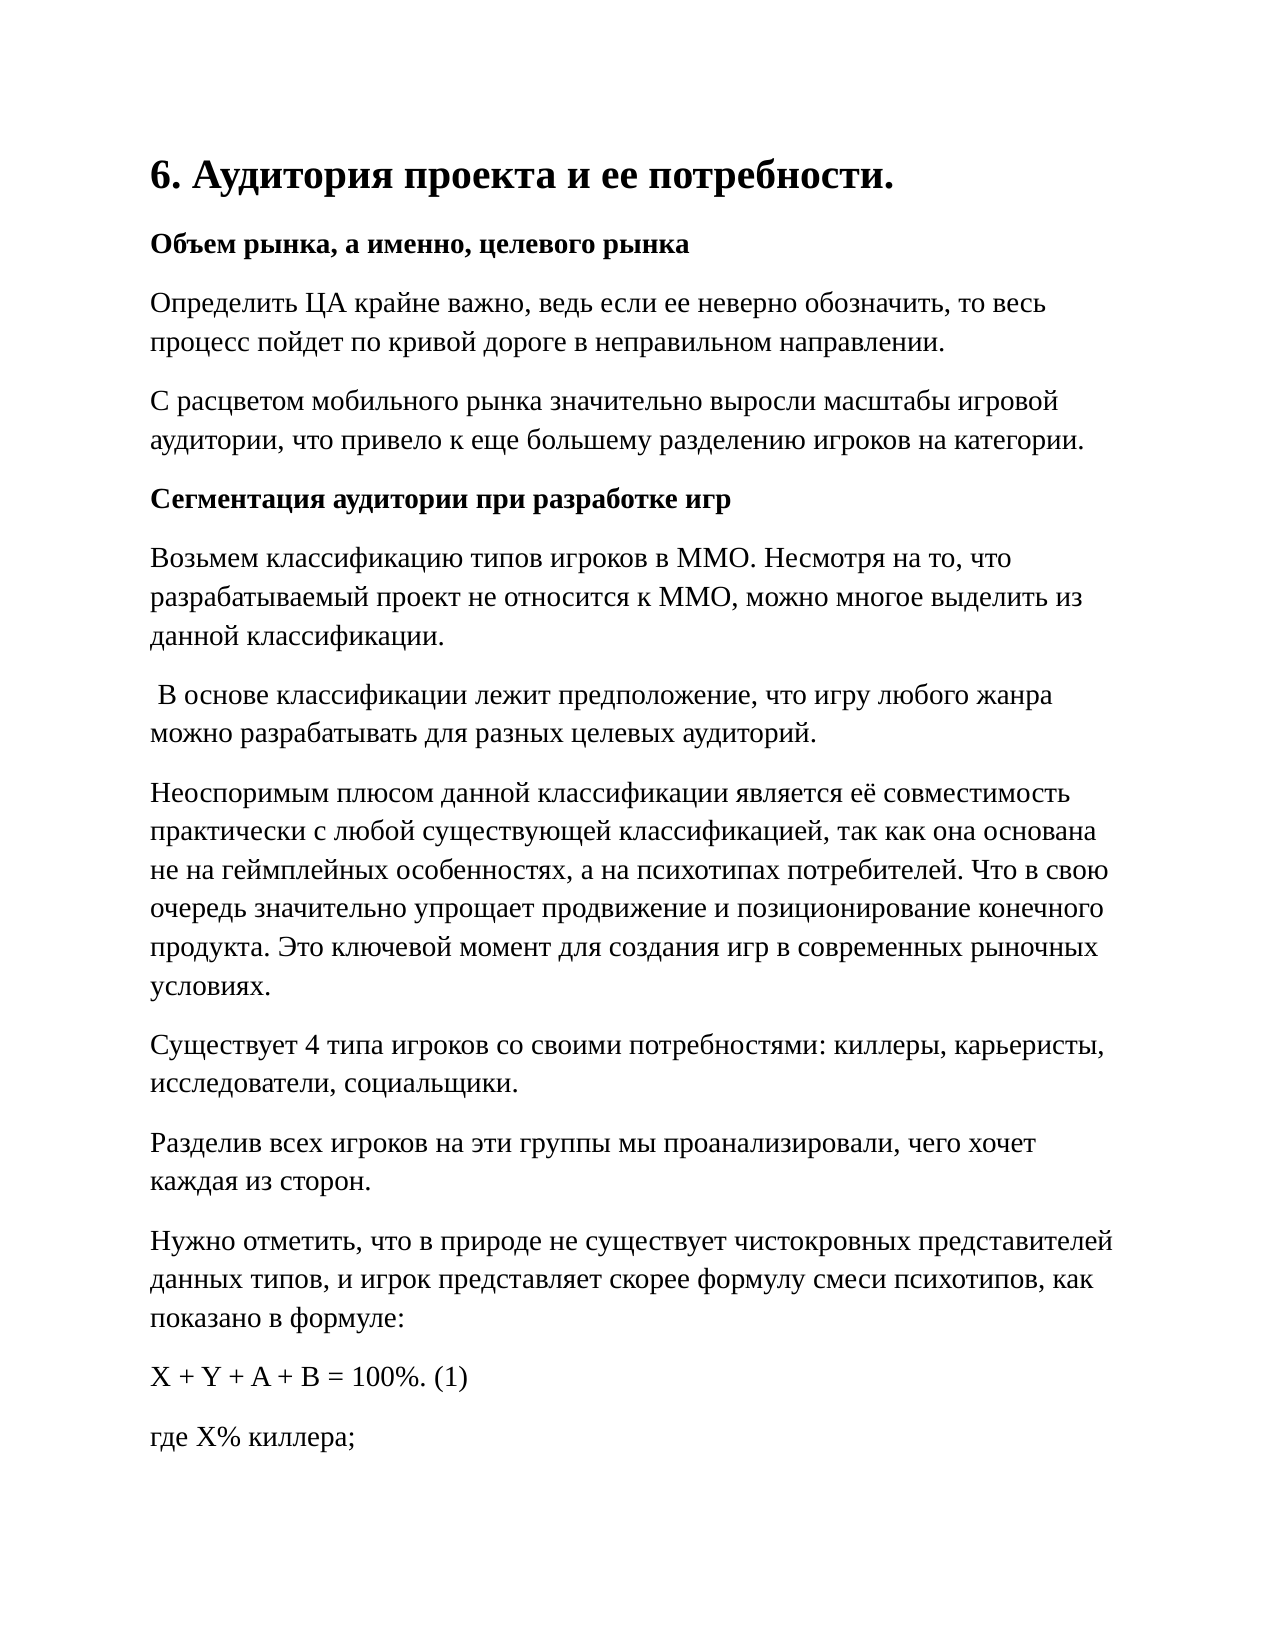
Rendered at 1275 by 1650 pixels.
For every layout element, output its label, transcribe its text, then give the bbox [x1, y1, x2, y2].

text Существует 4 типа игроков со своими потребностями: киллеры, карьеристы, исследователи, социальщики. [150, 1027, 1125, 1099]
text X + Y + A + B = 100%. (1) [150, 1359, 1125, 1393]
text Неоспоримым плюсом данной классификации является её совместимость практически с любой существующей классификацией, так как она основана не на геймплейных особенностях, а на психотипах потребителей. Что в свою очередь значительно упрощает продвижение и позиционирование конечного продукта. Это ключевой момент для создания игр в современных рыночных условиях. [150, 775, 1125, 1001]
text В основе классификации лежит предположение, что игру любого жанра можно разрабатывать для разных целевых аудиторий. [150, 677, 1125, 749]
text 6. Аудитория проекта и ее потребности. [150, 150, 1125, 198]
text Определить ЦА крайне важно, ведь если ее неверно обозначить, то весь процесс пойдет по кривой дороге в неправильном направлении. [150, 285, 1125, 357]
text Разделив всех игроков на эти группы мы проанализировали, чего хочет каждая из сторон. [150, 1125, 1125, 1197]
text Объем рынка, а именно, целевого рынка [150, 226, 1125, 259]
text С расцветом мобильного рынка значительно выросли масштабы игровой аудитории, что привело к еще большему разделению игроков на категории. [150, 383, 1125, 455]
text Возьмем классификацию типов игроков в MMO. Несмотря на то, что разрабатываемый проект не относится к ММО, можно многое выделить из данной классификации. [150, 541, 1125, 651]
text где X% киллера; [150, 1419, 1125, 1452]
text Нужно отметить, что в природе не существует чистокровных представителей данных типов, и игрок представляет скорее формулу смеси психотипов, как показано в формуле: [150, 1223, 1125, 1333]
text Сегментация аудитории при разработке игр [150, 481, 1125, 515]
